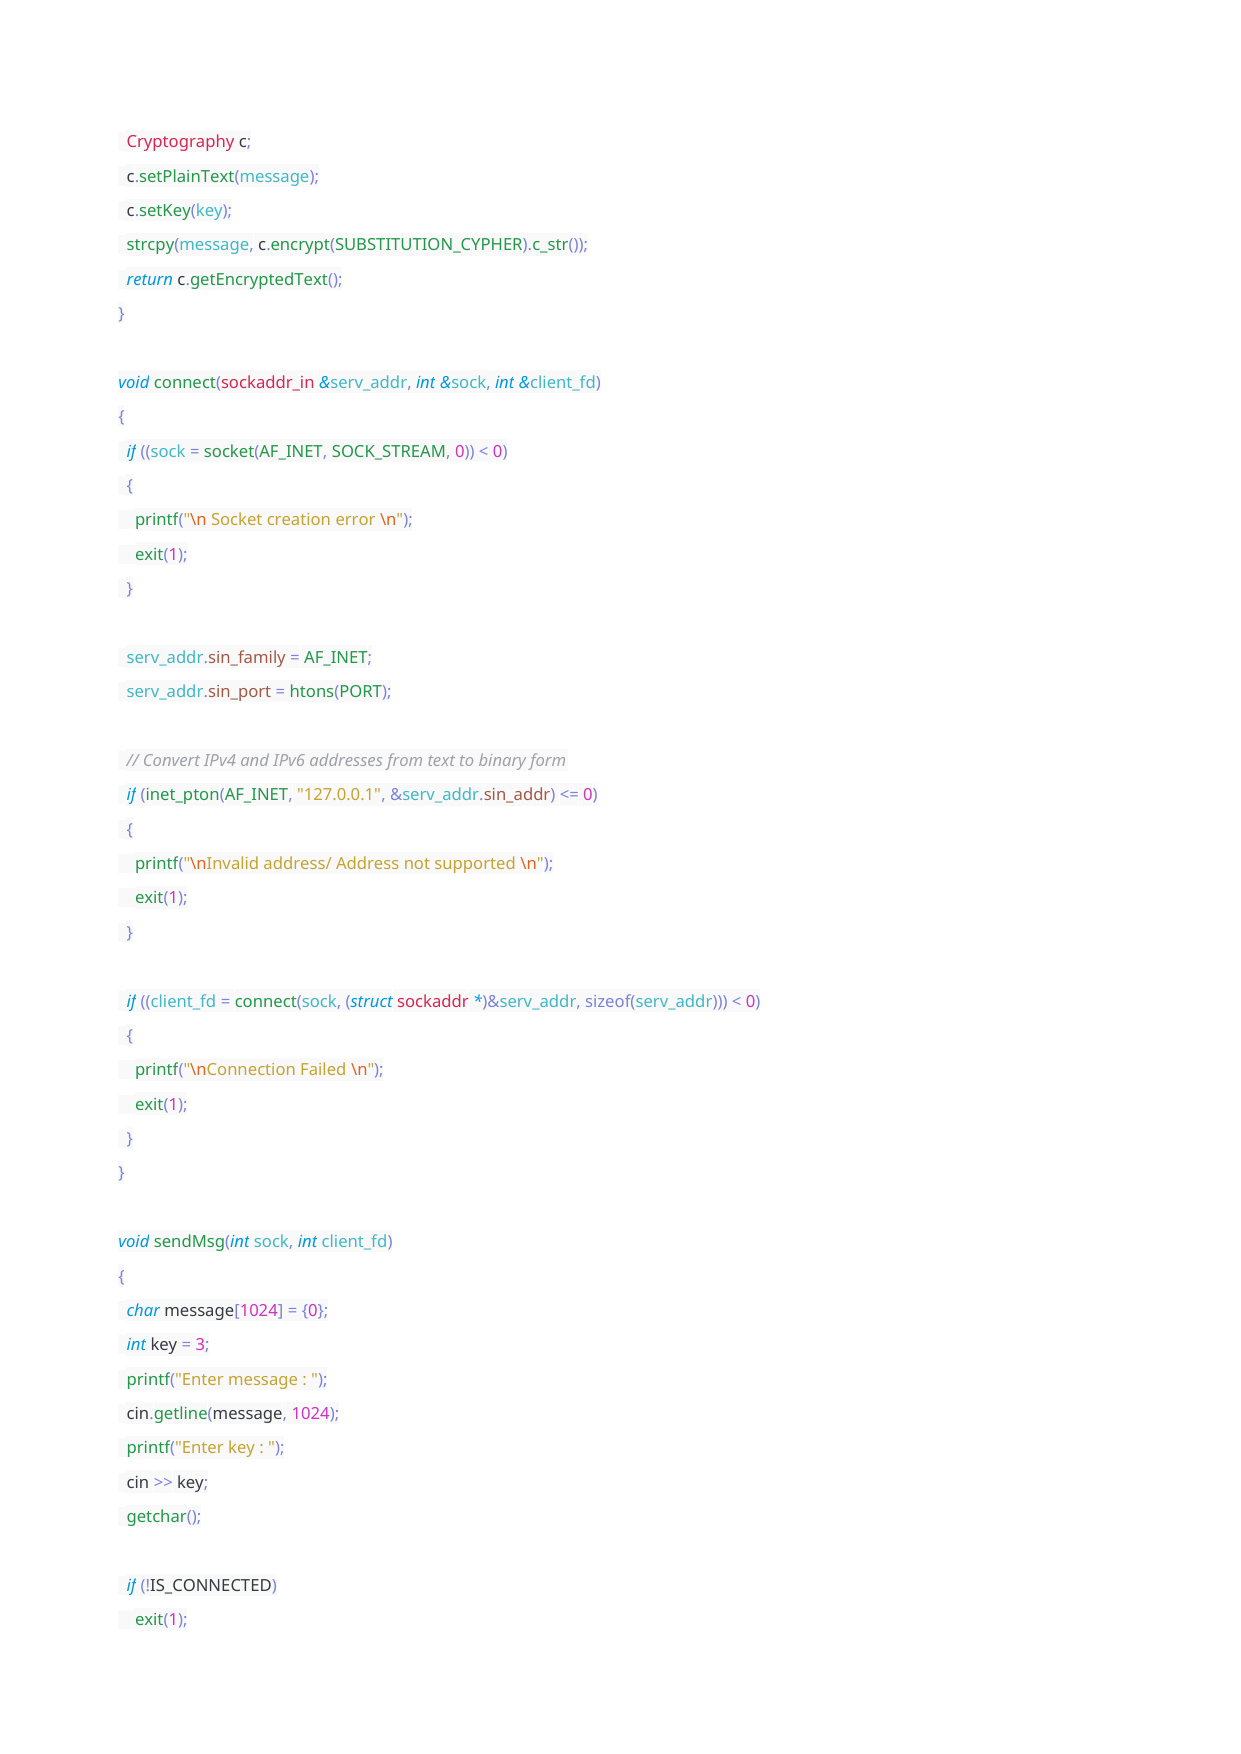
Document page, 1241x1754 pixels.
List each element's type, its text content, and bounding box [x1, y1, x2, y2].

text printf("\nConnection Failed \n"); [118, 1046, 1122, 1081]
text { [118, 1252, 1122, 1287]
text { [118, 806, 1122, 840]
text void sendMsg(int sock, int client_fd) [118, 1218, 1122, 1252]
text printf("\nInvalid address/ Address not supported \n"); [118, 840, 1122, 874]
text } [118, 1115, 1122, 1149]
text return c.getEncryptedText(); [118, 256, 1122, 290]
text printf("\n Socket creation error \n"); [118, 496, 1122, 531]
text getchar(); [118, 1493, 1122, 1527]
text // Convert IPv4 and IPv6 addresses from text to binary form [118, 737, 1122, 771]
text { [118, 393, 1122, 427]
text { [118, 1012, 1122, 1046]
text cin.getline(message, 1024); [118, 1390, 1122, 1424]
text printf("Enter message : "); [118, 1356, 1122, 1390]
text exit(1); [118, 1081, 1122, 1115]
text if ((client_fd = connect(sock, (struct sockaddr *)&serv_addr, sizeof(serv_addr))) < 0) [118, 977, 1122, 1012]
text } [118, 565, 1122, 599]
text } [118, 290, 1122, 324]
text if ((sock = socket(AF_INET, SOCK_STREAM, 0)) < 0) [118, 427, 1122, 462]
text int key = 3; [118, 1321, 1122, 1356]
text { [118, 462, 1122, 496]
text Cryptography c; [118, 118, 1122, 152]
text serv_addr.sin_port = htons(PORT); [118, 668, 1122, 702]
text void connect(sockaddr_in &serv_addr, int &sock, int &client_fd) [118, 359, 1122, 393]
text exit(1); [118, 531, 1122, 565]
text serv_addr.sin_family = AF_INET; [118, 634, 1122, 668]
text cin >> key; [118, 1459, 1122, 1493]
text c.setPlainText(message); [118, 152, 1122, 187]
text exit(1); [118, 874, 1122, 909]
text printf("Enter key : "); [118, 1424, 1122, 1459]
text if (!IS_CONNECTED) [118, 1562, 1122, 1596]
text char message[1024] = {0}; [118, 1287, 1122, 1321]
text c.setKey(key); [118, 187, 1122, 221]
text exit(1); [118, 1596, 1122, 1631]
text } [118, 909, 1122, 943]
text strcpy(message, c.encrypt(SUBSTITUTION_CYPHER).c_str()); [118, 221, 1122, 256]
text } [118, 1149, 1122, 1184]
text if (inet_pton(AF_INET, "127.0.0.1", &serv_addr.sin_addr) <= 0) [118, 771, 1122, 806]
